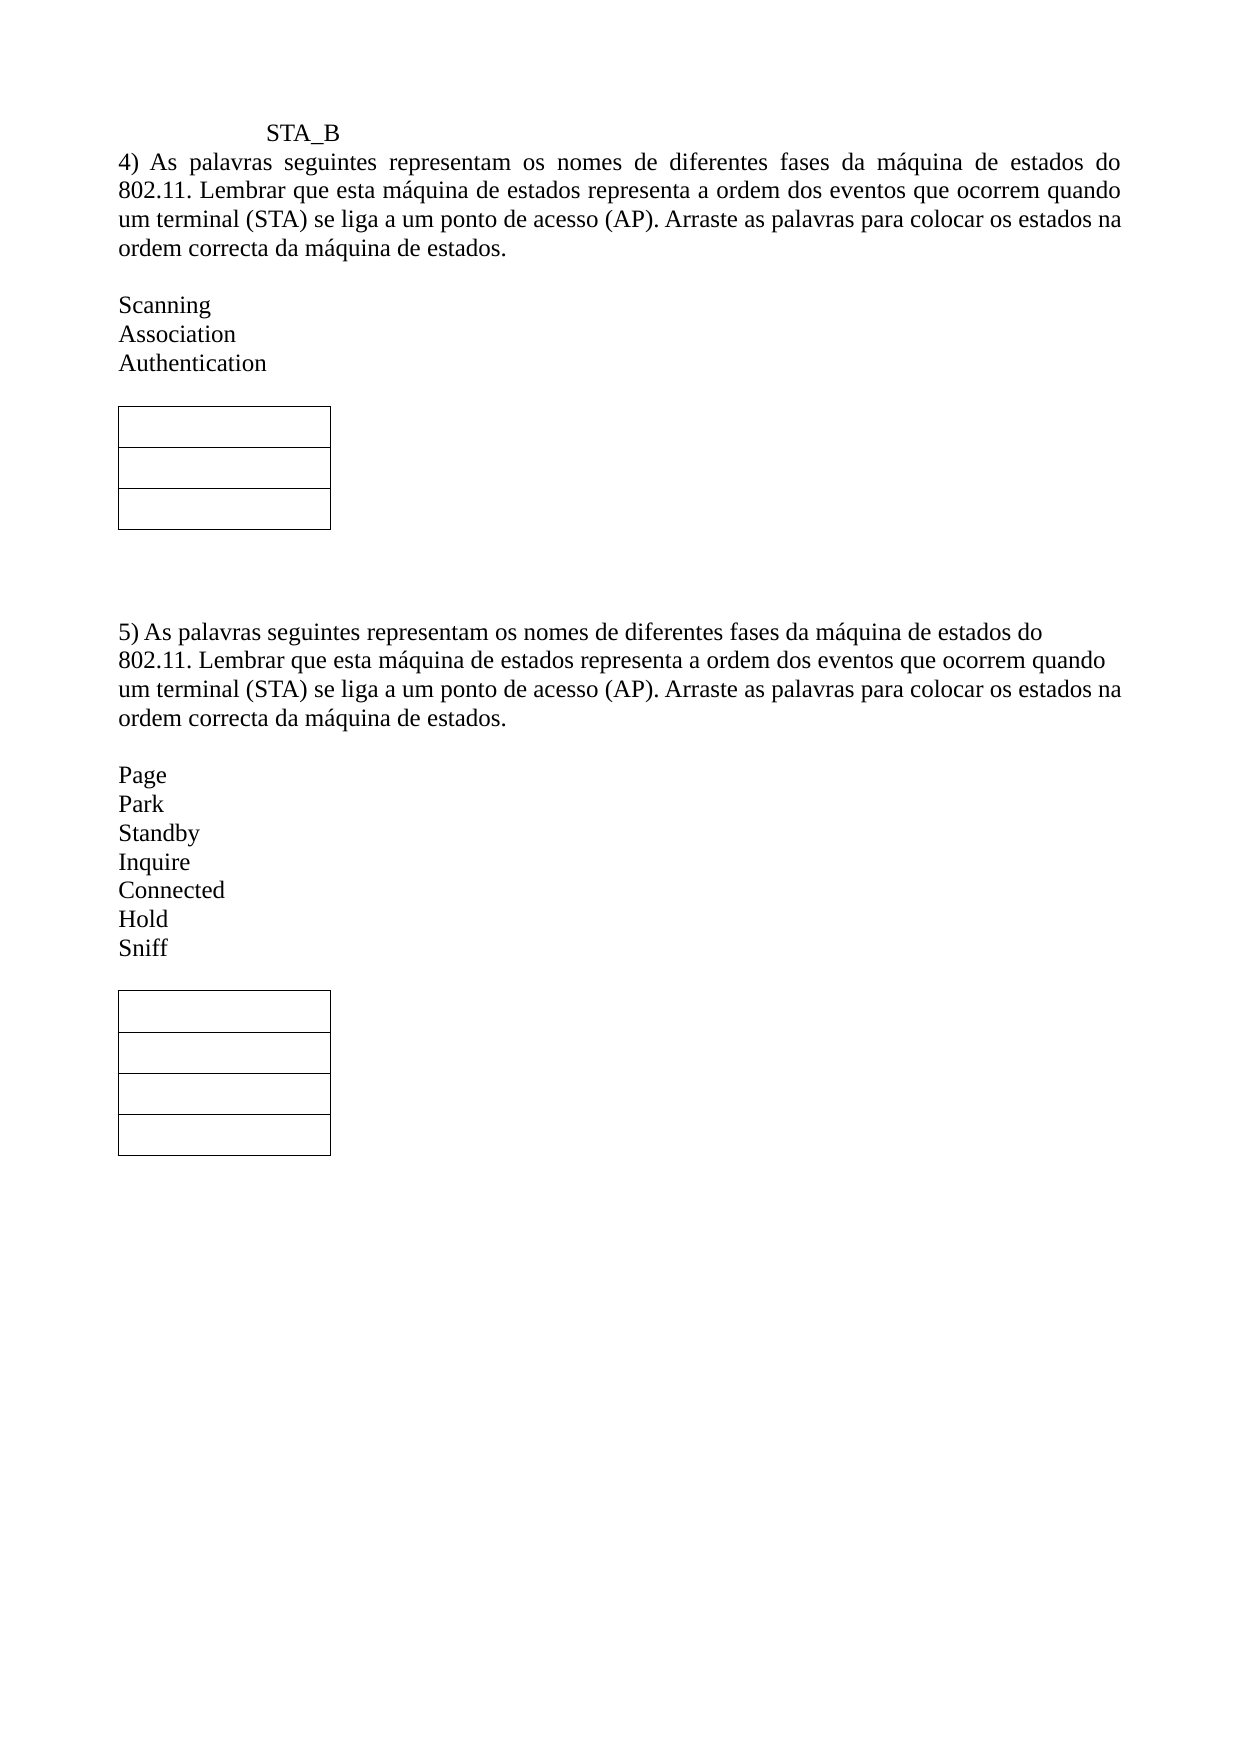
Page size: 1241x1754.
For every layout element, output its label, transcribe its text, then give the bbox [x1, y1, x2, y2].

text STA_B [118, 118, 1122, 147]
text 5) As palavras seguintes representam os nomes de diferentes fases da máquina de estados do 802.11. Lembrar que esta máquina de estados representa a ordem dos eventos que ocorrem quando um terminal (STA) se liga a um ponto de acesso (AP). Arraste as palavras para colocar os estados na ordem correcta da máquina de estados. [118, 617, 1122, 732]
text Park [118, 789, 1122, 818]
text Standby [118, 818, 1122, 847]
text 4) As palavras seguintes representam os nomes de diferentes fases da máquina de estados do 802.11. Lembrar que esta máquina de estados representa a ordem dos eventos que ocorrem quando um terminal (STA) se liga a um ponto de acesso (AP). Arraste as palavras para colocar os estados na ordem correcta da máquina de estados. [118, 147, 1122, 262]
text Inquire [118, 847, 1122, 875]
text Hold [118, 904, 1122, 933]
text Scanning [118, 291, 1122, 319]
text Connected [118, 875, 1122, 904]
table_cell [119, 1074, 330, 1114]
table_cell [119, 489, 330, 529]
text Authentication [118, 348, 1122, 377]
table_cell [119, 1033, 330, 1073]
table_cell [119, 1115, 330, 1155]
table_header [119, 407, 330, 447]
table_header [119, 991, 330, 1032]
table_cell [119, 448, 330, 488]
text Association [118, 319, 1122, 348]
text Sniff [118, 933, 1122, 962]
text Page [118, 760, 1122, 789]
